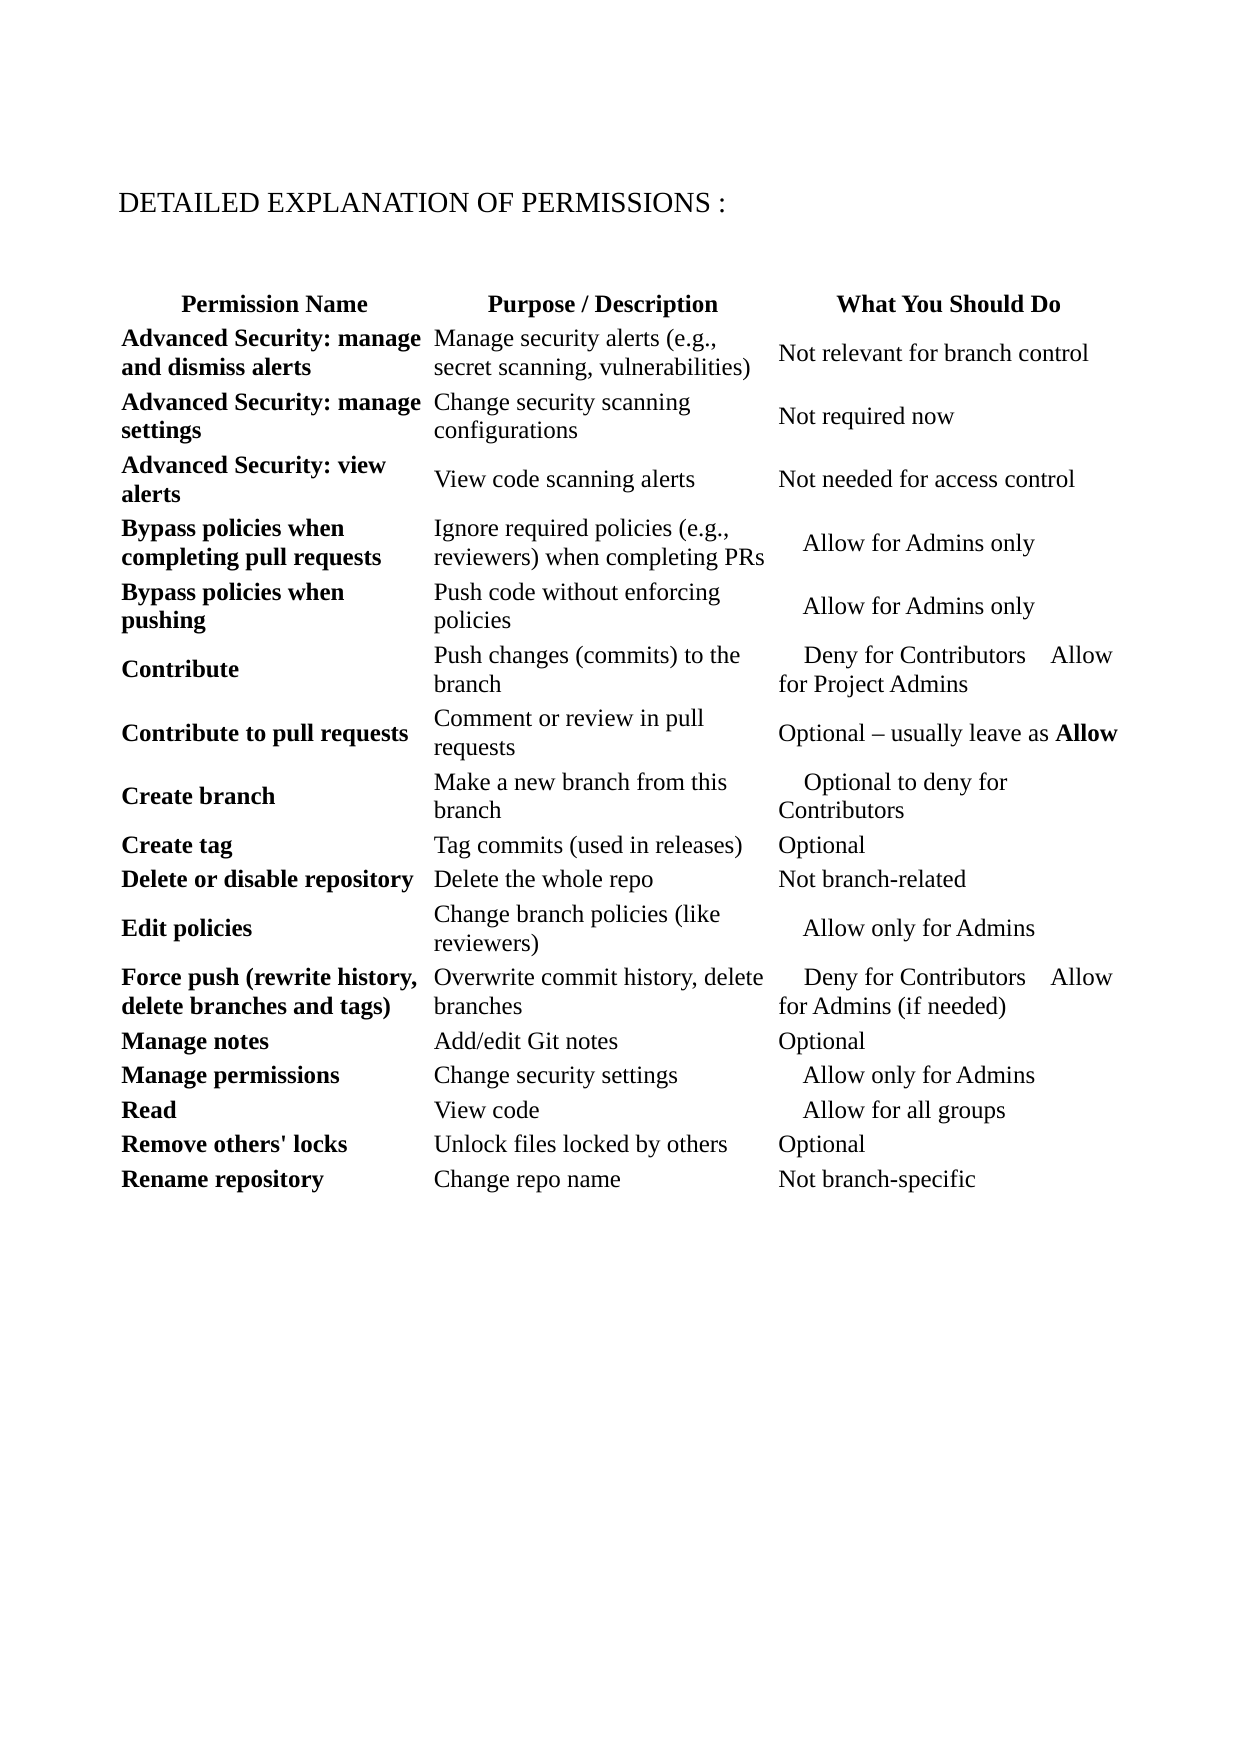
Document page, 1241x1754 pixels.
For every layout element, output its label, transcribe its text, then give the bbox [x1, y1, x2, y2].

table_cell Optional [775, 1127, 1122, 1161]
table_cell Contribute to pull requests [118, 700, 431, 764]
table_cell ✅ Allow only for Admins [775, 1058, 1122, 1092]
table_cell Optional [775, 827, 1122, 862]
table_cell Change security scanning configurations [431, 384, 775, 447]
table_cell ✅ Allow for Admins only [775, 510, 1122, 574]
table_cell Not required now [775, 384, 1122, 447]
table_cell Delete or disable repository [118, 862, 431, 896]
table_cell Make a new branch from this branch [431, 764, 775, 827]
table_cell Manage permissions [118, 1058, 431, 1092]
table_cell Change branch policies (like reviewers) [431, 896, 775, 959]
table_header What You Should Do [775, 286, 1122, 320]
table_cell Manage security alerts (e.g., secret scanning, vulnerabilities) [431, 320, 775, 384]
table_cell Comment or review in pull requests [431, 700, 775, 764]
table_cell Edit policies [118, 896, 431, 959]
table_cell ✅ Allow for Admins only [775, 574, 1122, 637]
table_cell ❌ Deny for Contributors✅ Allow for Admins (if needed) [775, 960, 1122, 1023]
table_cell Optional – usually leave as Allow [775, 700, 1122, 764]
table_cell Force push (rewrite history, delete branches and tags) [118, 960, 431, 1023]
table_cell Unlock files locked by others [431, 1127, 775, 1161]
table_cell Overwrite commit history, delete branches [431, 960, 775, 1023]
table_cell ✅ Allow only for Admins [775, 896, 1122, 959]
table_cell Read [118, 1092, 431, 1127]
table_cell Push changes (commits) to the branch [431, 637, 775, 700]
table_header Purpose / Description [431, 286, 775, 320]
table_cell Manage notes [118, 1023, 431, 1057]
table_cell Remove others' locks [118, 1127, 431, 1161]
table_cell Bypass policies when completing pull requests [118, 510, 431, 574]
table_cell Add/edit Git notes [431, 1023, 775, 1057]
table_cell ❌ Deny for Contributors✅ Allow for Project Admins [775, 637, 1122, 700]
table_cell Bypass policies when pushing [118, 574, 431, 637]
table_cell Advanced Security: manage settings [118, 384, 431, 447]
table_cell Create tag [118, 827, 431, 862]
table_cell View code [431, 1092, 775, 1127]
table_cell Rename repository [118, 1161, 431, 1196]
table_cell ✅ Allow for all groups [775, 1092, 1122, 1127]
table_cell Contribute [118, 637, 431, 700]
table_cell Push code without enforcing policies [431, 574, 775, 637]
table_cell View code scanning alerts [431, 447, 775, 510]
table_cell Not relevant for branch control [775, 320, 1122, 384]
table_cell Not branch-specific [775, 1161, 1122, 1196]
table_cell Tag commits (used in releases) [431, 827, 775, 862]
table_cell Optional [775, 1023, 1122, 1057]
table_cell Create branch [118, 764, 431, 827]
table_cell Advanced Security: view alerts [118, 447, 431, 510]
table_cell Change security settings [431, 1058, 775, 1092]
table_cell Advanced Security: manage and dismiss alerts [118, 320, 431, 384]
table_cell Change repo name [431, 1161, 775, 1196]
table_cell Delete the whole repo [431, 862, 775, 896]
table_cell Not branch-related [775, 862, 1122, 896]
text DETAILED EXPLANATION OF PERMISSIONS : [118, 185, 1122, 219]
table_cell Ignore required policies (e.g., reviewers) when completing PRs [431, 510, 775, 574]
table_header Permission Name [118, 286, 431, 320]
table_cell ❌ Optional to deny for Contributors [775, 764, 1122, 827]
table_cell Not needed for access control [775, 447, 1122, 510]
